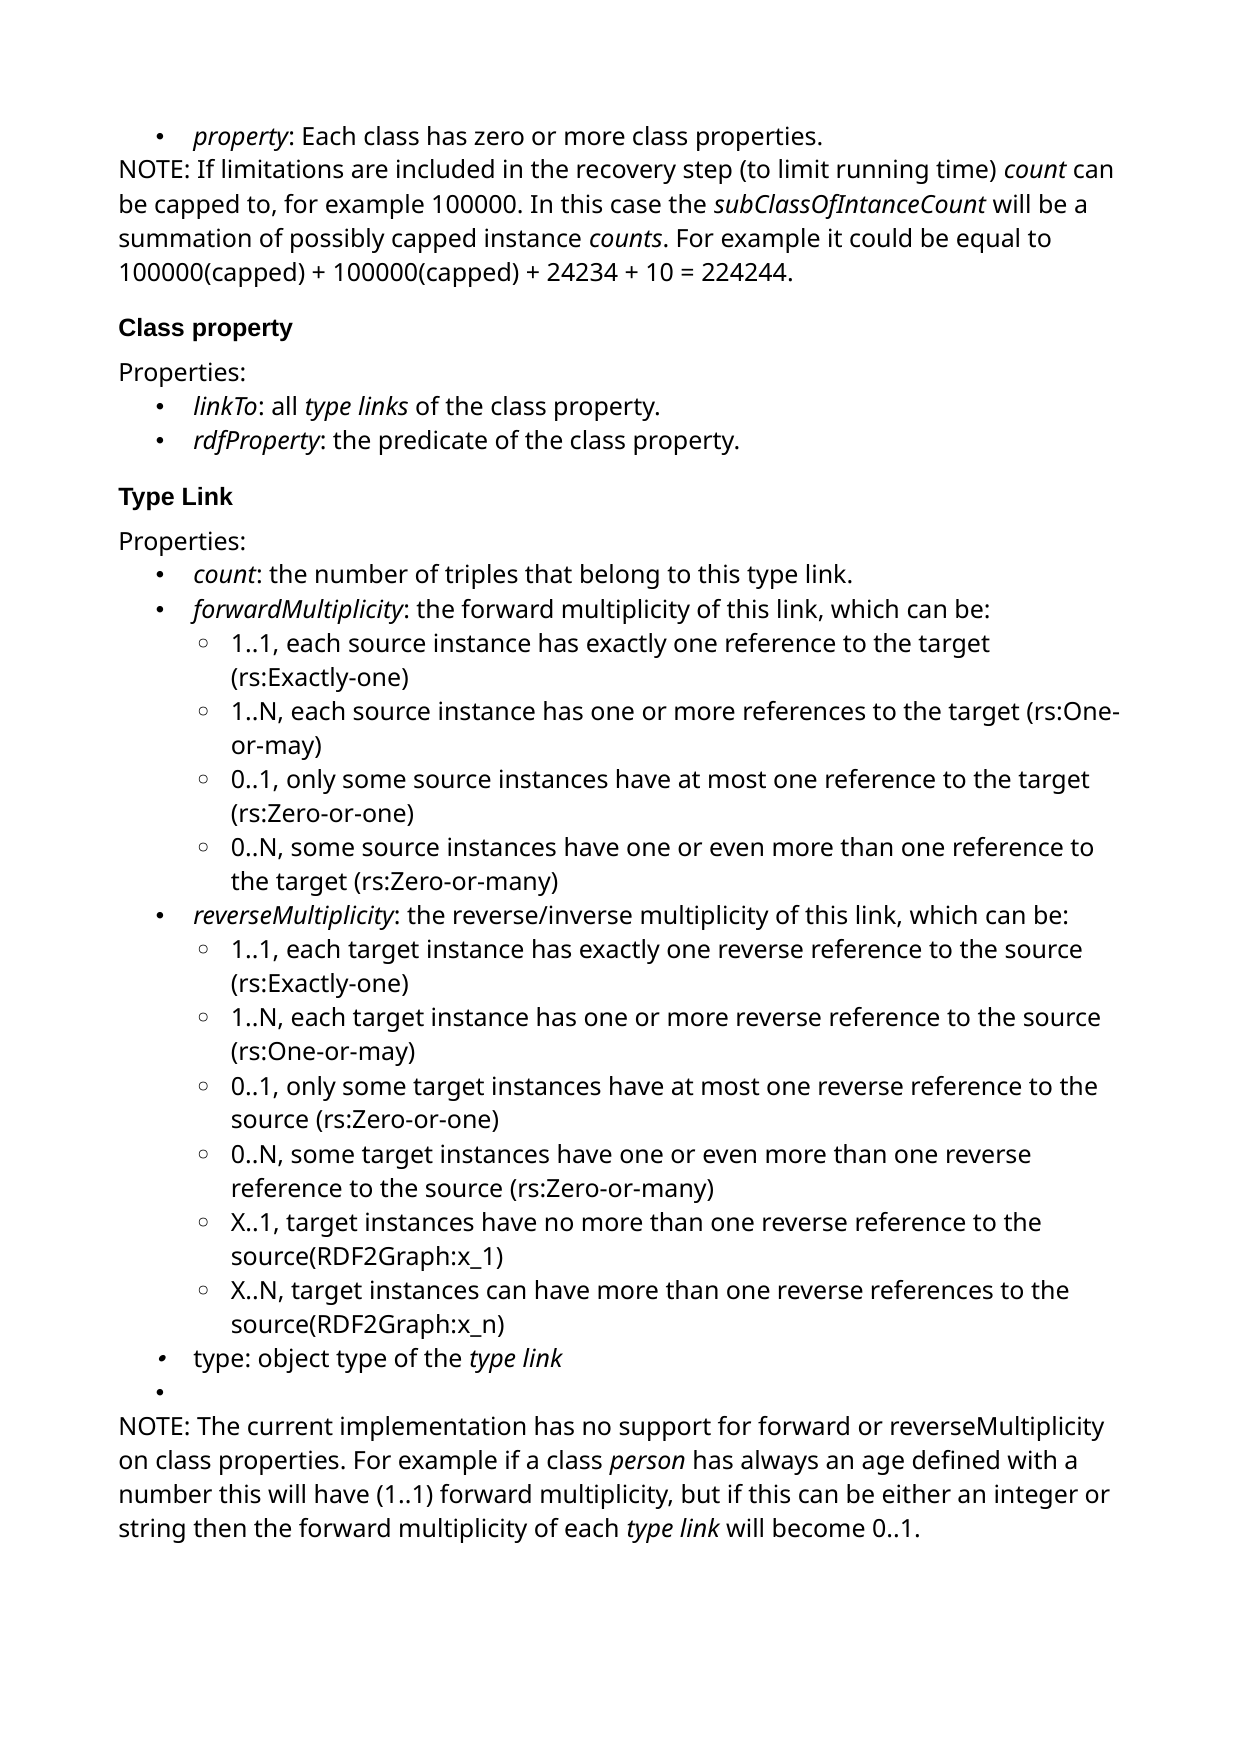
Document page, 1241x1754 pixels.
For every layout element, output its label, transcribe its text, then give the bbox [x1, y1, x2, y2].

list property: Each class has zero or more class properties. [156, 118, 1122, 152]
subtitle Class property [118, 313, 1122, 342]
list type: object type of the type link [156, 1341, 1122, 1375]
list 0..N, some source instances have one or even more than one reference to the target (rs:Zero-or-many) [193, 830, 1122, 898]
list forwardMultiplicity: the forward multiplicity of this link, which can be: [156, 591, 1122, 625]
list rdfProperty: the predicate of the class property. [156, 423, 1122, 457]
list X..N, target instances can have more than one reverse references to the source(RDF2Graph:x_n) [193, 1272, 1122, 1341]
list linkTo: all type links of the class property. [156, 389, 1122, 423]
subtitle Type Link [118, 482, 1122, 511]
list 1..N, each target instance has one or more reverse reference to the source (rs:One-or-may) [193, 1000, 1122, 1068]
list 1..N, each source instance has one or more references to the target (rs:One-or-may) [193, 693, 1122, 762]
list count: the number of triples that belong to this type link. [156, 557, 1122, 591]
text Properties: [118, 355, 1122, 389]
list X..1, target instances have no more than one reverse reference to the source(RDF2Graph:x_1) [193, 1204, 1122, 1272]
list 0..1, only some target instances have at most one reverse reference to the source (rs:Zero-or-one) [193, 1068, 1122, 1136]
text NOTE: If limitations are included in the recovery step (to limit running time) count can be capped to, for example 100000. In this case the subClassOfIntanceCount will be a summation of possibly capped instance counts. For example it could be equal to 100000(capped) + 100000(capped) + 24234 + 10 = 224244. [118, 152, 1122, 288]
list reverseMultiplicity: the reverse/inverse multiplicity of this link, which can be: [156, 898, 1122, 932]
list 0..N, some target instances have one or even more than one reverse reference to the source (rs:Zero-or-many) [193, 1136, 1122, 1204]
text NOTE: The current implementation has no support for forward or reverseMultiplicity on class properties. For example if a class person has always an age defined with a number this will have (1..1) forward multiplicity, but if this can be either an integer or string then the forward multiplicity of each type link will become 0..1. [118, 1409, 1122, 1545]
text Properties: [118, 523, 1122, 557]
list 0..1, only some source instances have at most one reference to the target (rs:Zero-or-one) [193, 762, 1122, 830]
list 1..1, each target instance has exactly one reverse reference to the source (rs:Exactly-one) [193, 932, 1122, 1000]
list 1..1, each source instance has exactly one reference to the target (rs:Exactly-one) [193, 625, 1122, 693]
